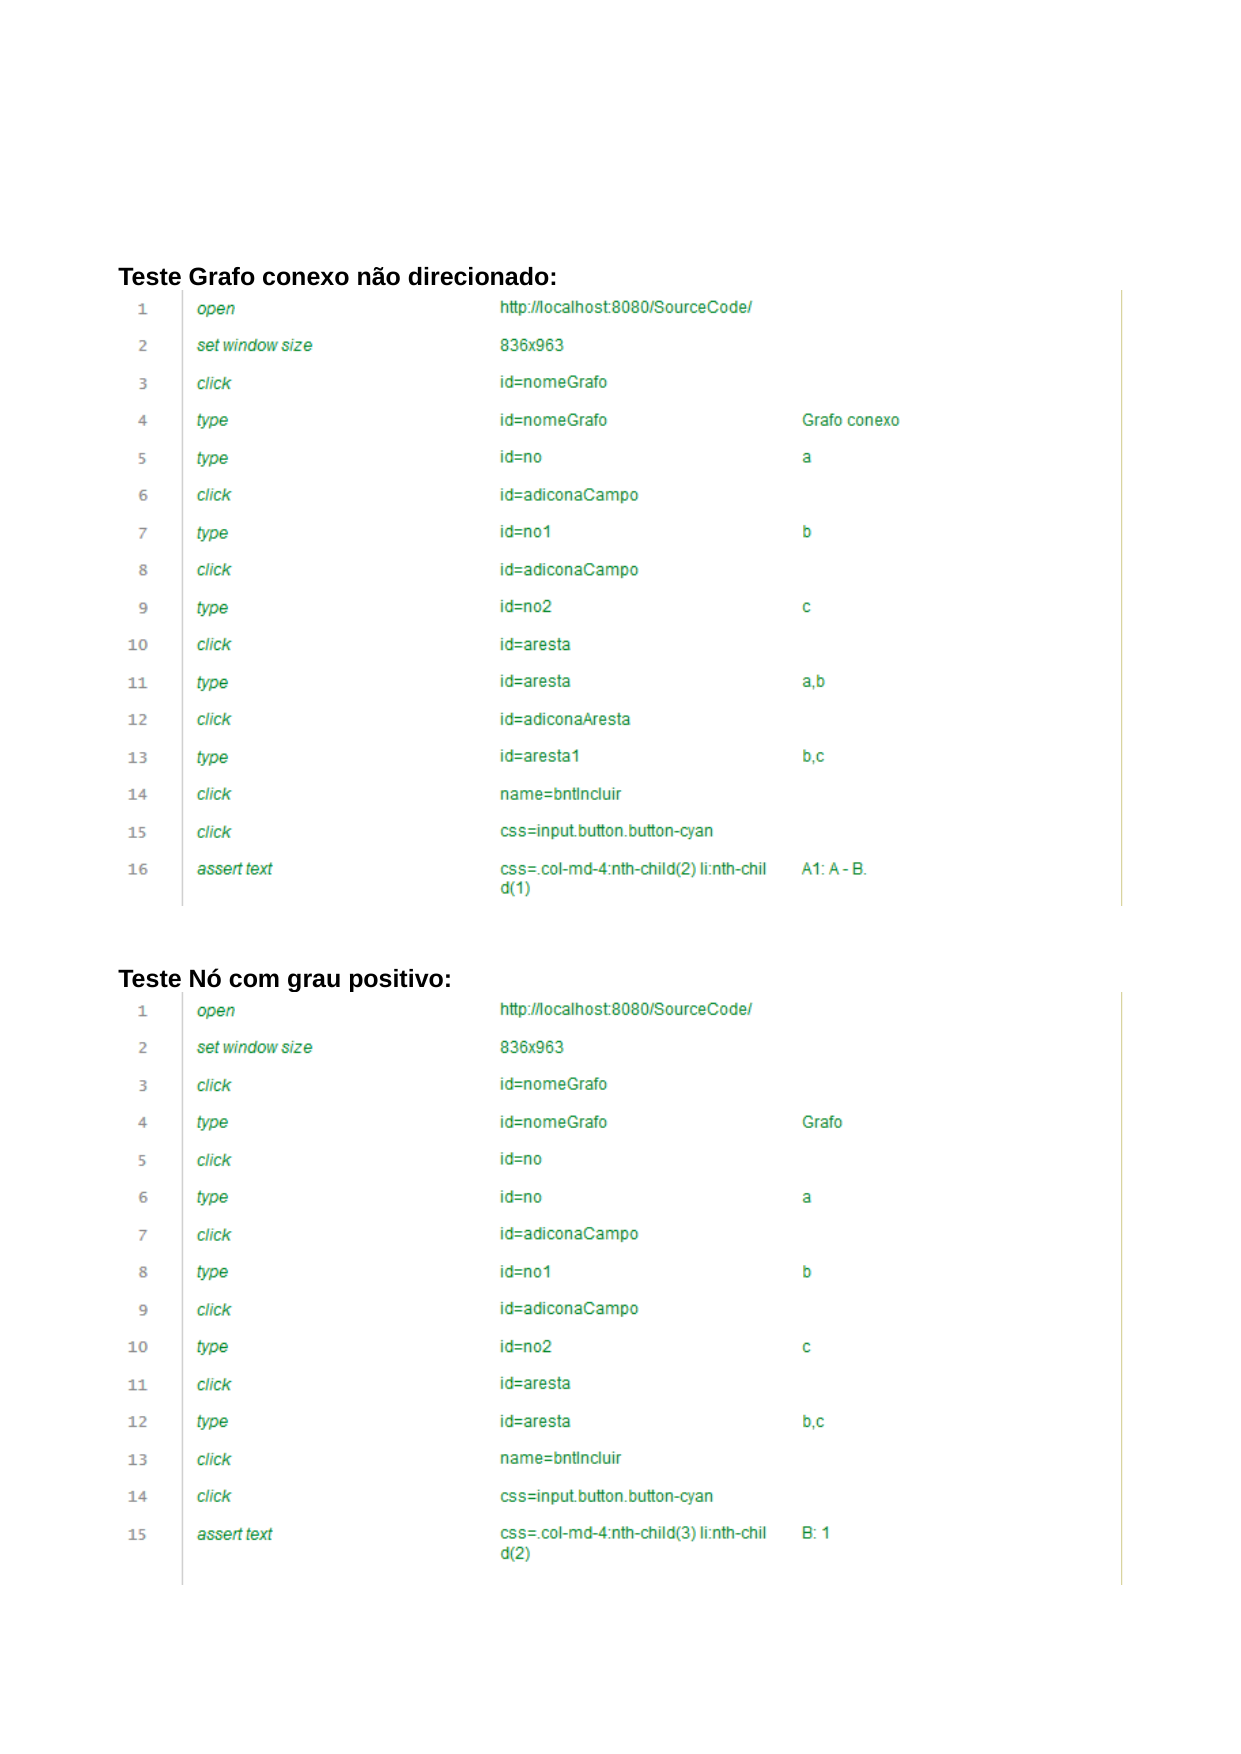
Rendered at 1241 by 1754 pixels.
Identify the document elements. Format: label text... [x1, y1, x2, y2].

picture [118, 290, 1123, 906]
picture [118, 992, 1123, 1585]
text Teste Grafo conexo não direcionado: [118, 262, 1122, 290]
text Teste Nó com grau positivo: [118, 963, 1122, 992]
